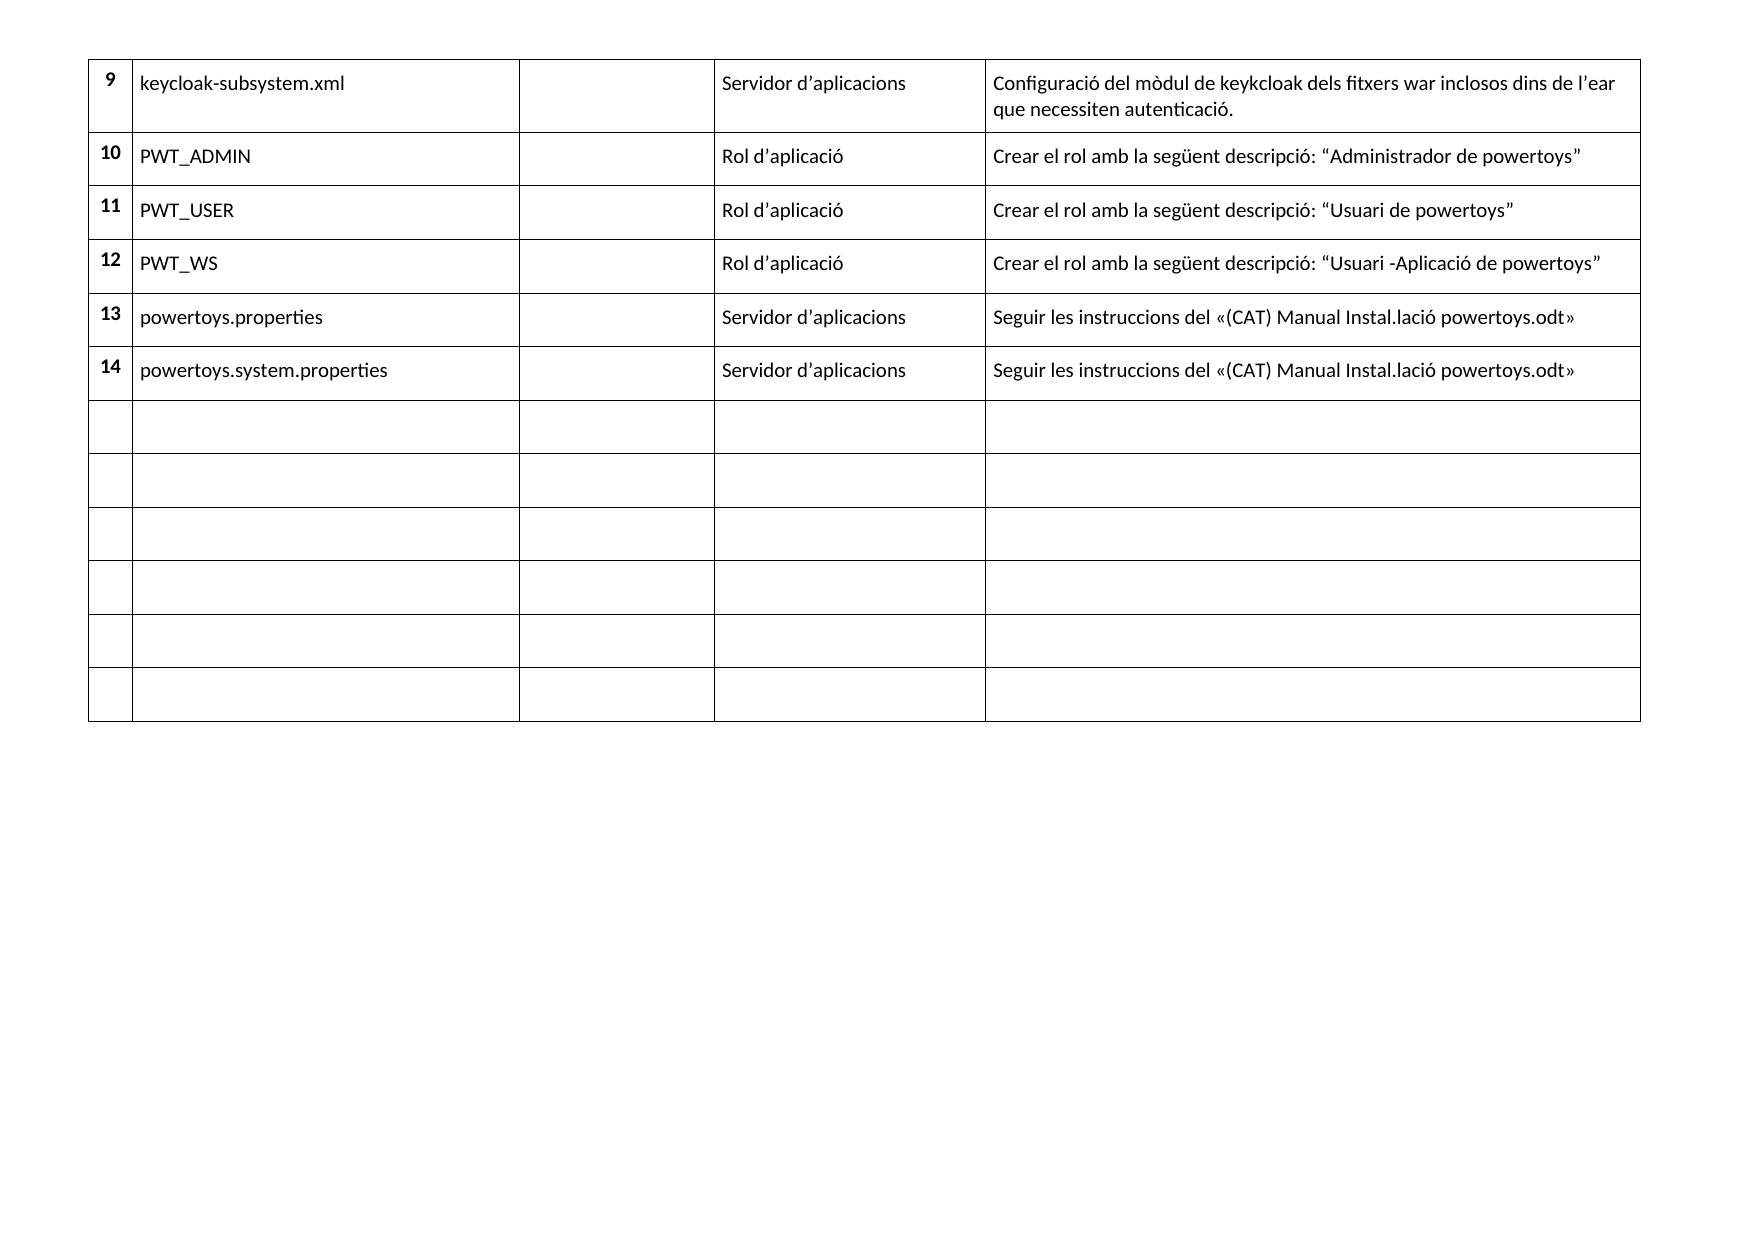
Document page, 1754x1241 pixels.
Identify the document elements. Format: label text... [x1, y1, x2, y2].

table_cell [89, 668, 132, 721]
table_cell [133, 508, 519, 560]
table_cell Servidor d’aplicacions [715, 294, 985, 346]
table_cell Crear el rol amb la següent descripció: “Usuari -Aplicació de powertoys” [986, 240, 1640, 292]
table_cell [520, 133, 714, 185]
table_cell [715, 454, 985, 507]
table_cell 11 [89, 186, 132, 239]
table_cell Crear el rol amb la següent descripció: “Administrador de powertoys” [986, 133, 1640, 185]
table_cell keycloak-subsystem.xml [133, 60, 519, 132]
table_cell [715, 668, 985, 721]
table_cell [715, 508, 985, 560]
table_cell 9 [89, 60, 132, 132]
table_cell [986, 454, 1640, 507]
table_cell [715, 561, 985, 614]
table_cell [133, 668, 519, 721]
table_cell 12 [89, 240, 132, 292]
table_cell [715, 401, 985, 453]
table_cell [133, 401, 519, 453]
table_cell [89, 454, 132, 507]
table_cell Servidor d’aplicacions [715, 347, 985, 399]
table_cell powertoys.properties [133, 294, 519, 346]
table_cell 10 [89, 133, 132, 185]
table_cell Seguir les instruccions del «(CAT) Manual Instal.lació powertoys.odt» [986, 294, 1640, 346]
table_cell [520, 454, 714, 507]
table_cell [520, 561, 714, 614]
table_cell Servidor d’aplicacions [715, 60, 985, 132]
table_cell [89, 615, 132, 667]
table_cell [133, 561, 519, 614]
table_cell [520, 508, 714, 560]
table_cell PWT_WS [133, 240, 519, 292]
table_cell [520, 615, 714, 667]
table_cell [986, 668, 1640, 721]
table_cell Rol d’aplicació [715, 186, 985, 239]
table_cell [520, 186, 714, 239]
table_cell PWT_ADMIN [133, 133, 519, 185]
table_cell 14 [89, 347, 132, 399]
table_cell PWT_USER [133, 186, 519, 239]
table_cell [986, 561, 1640, 614]
table_cell [89, 401, 132, 453]
table_cell [133, 454, 519, 507]
table_cell [89, 561, 132, 614]
table_cell Configuració del mòdul de keykcloak dels fitxers war inclosos dins de l’ear que necessiten autenticació. [986, 60, 1640, 132]
table_cell [520, 401, 714, 453]
table_cell [520, 240, 714, 292]
table_cell [986, 401, 1640, 453]
table_cell [715, 615, 985, 667]
table_cell [986, 615, 1640, 667]
table_cell 13 [89, 294, 132, 346]
table_cell [520, 668, 714, 721]
table_cell [520, 347, 714, 399]
table_cell [89, 508, 132, 560]
table_cell Crear el rol amb la següent descripció: “Usuari de powertoys” [986, 186, 1640, 239]
table_cell Rol d’aplicació [715, 240, 985, 292]
table_cell Seguir les instruccions del «(CAT) Manual Instal.lació powertoys.odt» [986, 347, 1640, 399]
table_cell [133, 615, 519, 667]
table_cell Rol d’aplicació [715, 133, 985, 185]
table_cell [520, 294, 714, 346]
table_cell powertoys.system.properties [133, 347, 519, 399]
table_cell [986, 508, 1640, 560]
table_cell [520, 60, 714, 132]
